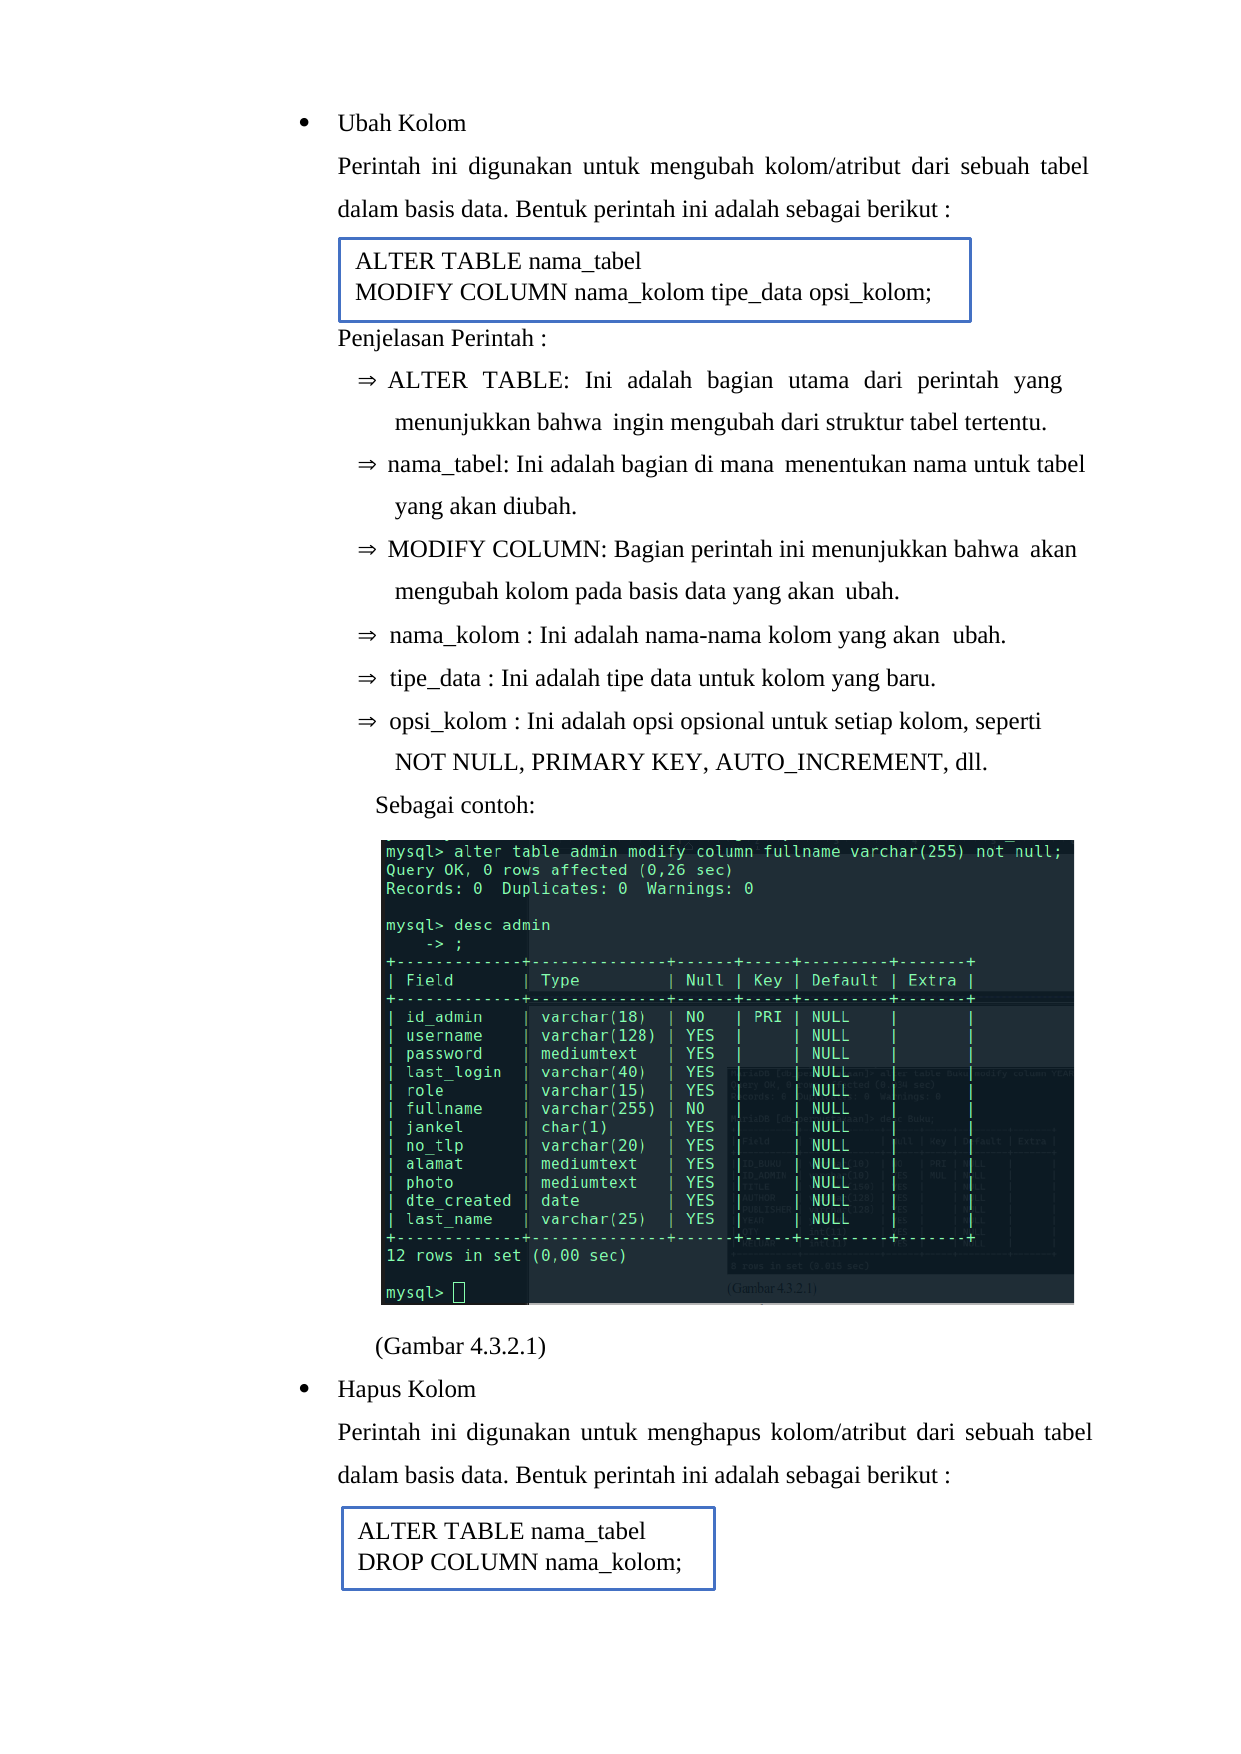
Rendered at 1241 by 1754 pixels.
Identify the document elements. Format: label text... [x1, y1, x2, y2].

text ALTER TABLE nama_tabel DROP COLUMN nama_kolom; [357, 1516, 686, 1576]
text Perintah ini digunakan untuk mengubah kolom/atribut dari sebuah tabel dalam basis data. Bentuk perintah ini adalah sebagai berikut : [337, 151, 1097, 223]
list Hapus Kolom [300, 1374, 1159, 1403]
text ALTER TABLE nama_tabel [355, 246, 970, 274]
text  ALTER TABLE: Ini adalah bagian utama dari perintah yang menunjukkan bahwa ingin mengubah dari struktur tabel tertentu. [357, 365, 1092, 435]
text MODIFY COLUMN nama_kolom tipe_data opsi_kolom; [355, 277, 970, 306]
text Penjelasan Perintah : [337, 323, 1159, 352]
picture [381, 840, 1075, 1305]
text  nama_tabel: Ini adalah bagian di mana menentukan nama untuk tabel yang akan diubah. [357, 449, 1097, 520]
text  tipe_data : Ini adalah tipe data untuk kolom yang baru. [357, 663, 1159, 691]
list Ubah Kolom [300, 108, 1159, 137]
text  nama_kolom : Ini adalah nama-nama kolom yang akan ubah. [357, 620, 1159, 648]
text  MODIFY COLUMN: Bagian perintah ini menunjukkan bahwa akan mengubah kolom pada basis data yang akan ubah. [357, 534, 1092, 605]
text Perintah ini digunakan untuk menghapus kolom/atribut dari sebuah tabel dalam basis data. Bentuk perintah ini adalah sebagai berikut : [337, 1417, 1097, 1489]
text Sebagai contoh: [300, 790, 1096, 819]
text (Gambar 4.3.2.1) [375, 845, 1159, 1360]
text  opsi_kolom : Ini adalah opsi opsional untuk setiap kolom, seperti NOT NULL, PRIMARY KEY, AUTO_INCREMENT, dll. [357, 706, 1096, 776]
